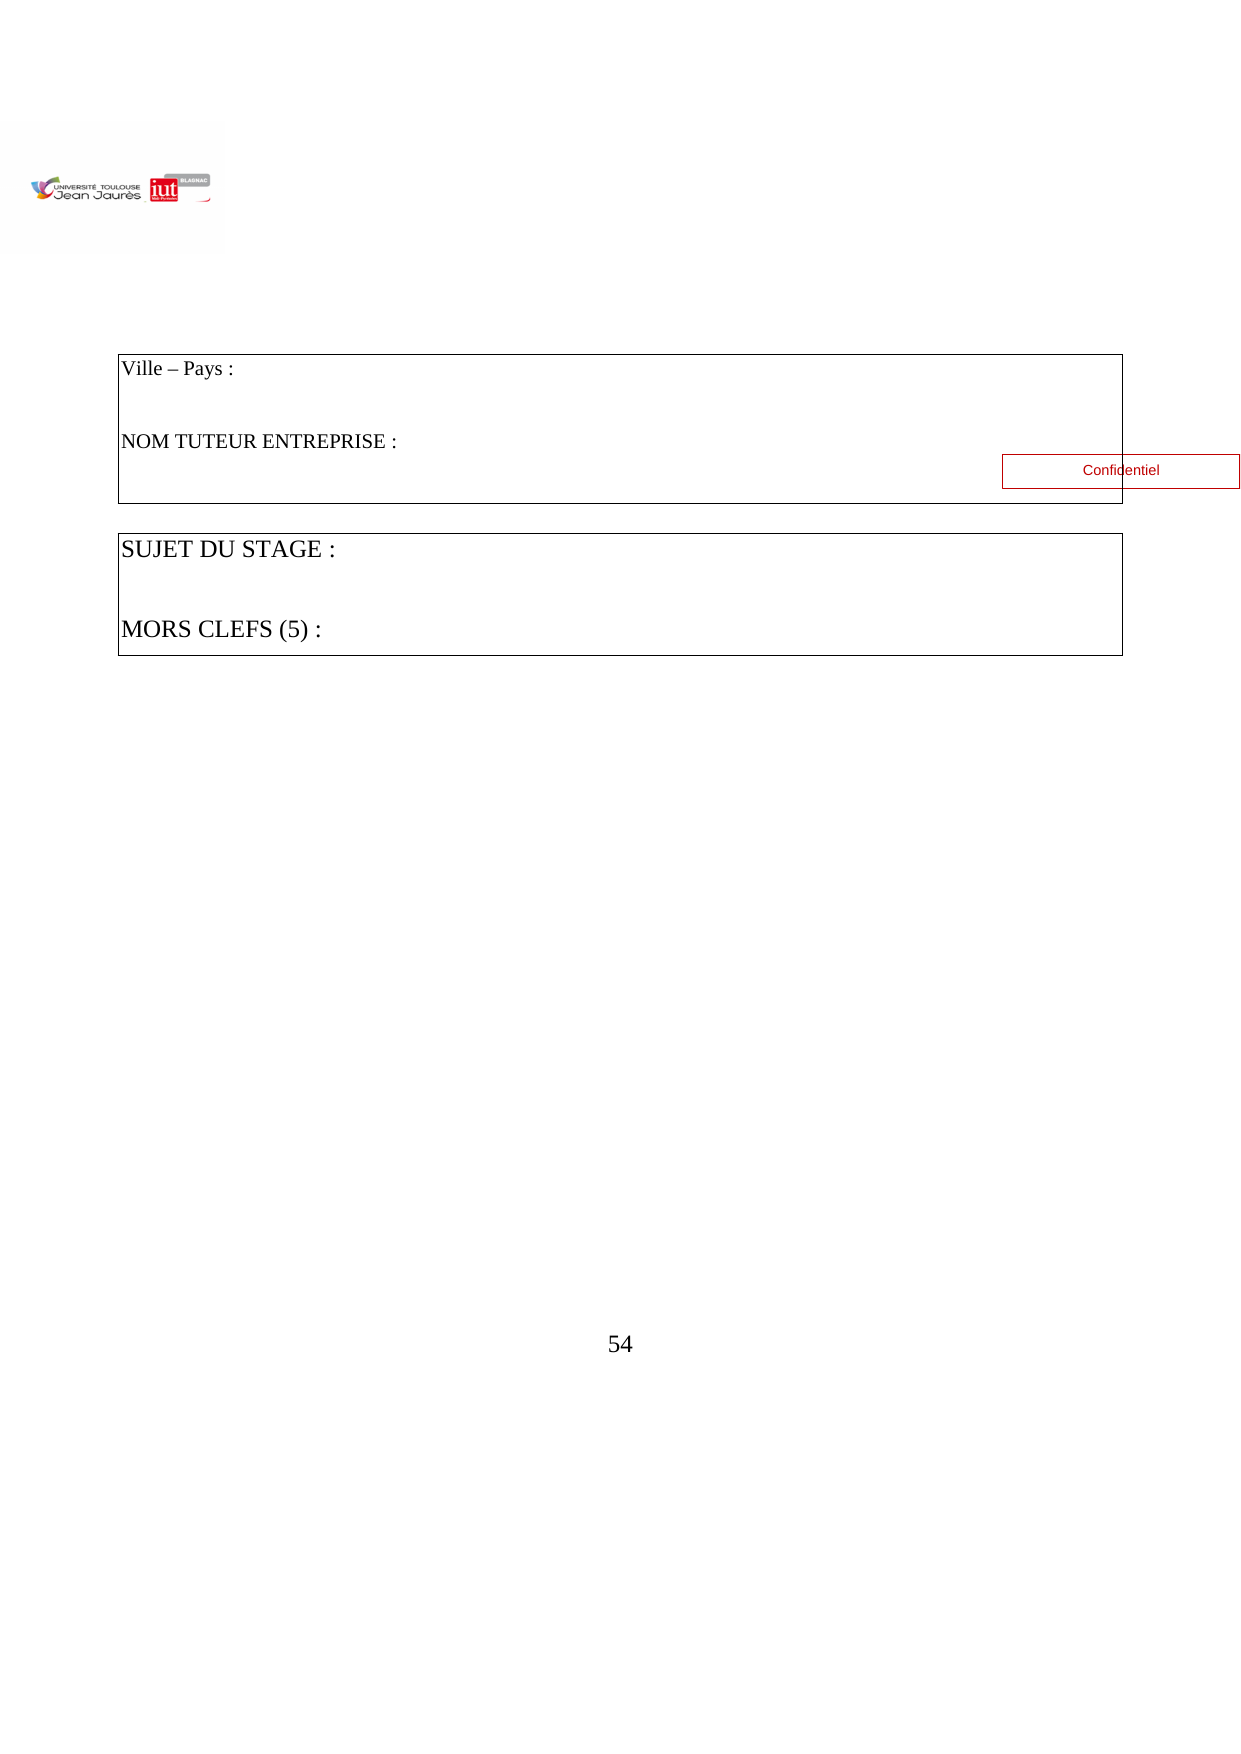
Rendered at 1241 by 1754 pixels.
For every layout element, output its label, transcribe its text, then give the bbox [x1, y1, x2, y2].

table_header NOM ENTREPRISE : Ville – Pays : NOM TUTEUR ENTREPRISE : [119, 355, 1122, 503]
table_header NOM ENTREPRISE : Ville – Pays : NOM TUTEUR ENTREPRISE : [1003, 455, 1122, 488]
picture [0, 121, 226, 254]
table_header SUJET DU STAGE : MORS CLEFS (5) : [119, 534, 1122, 654]
